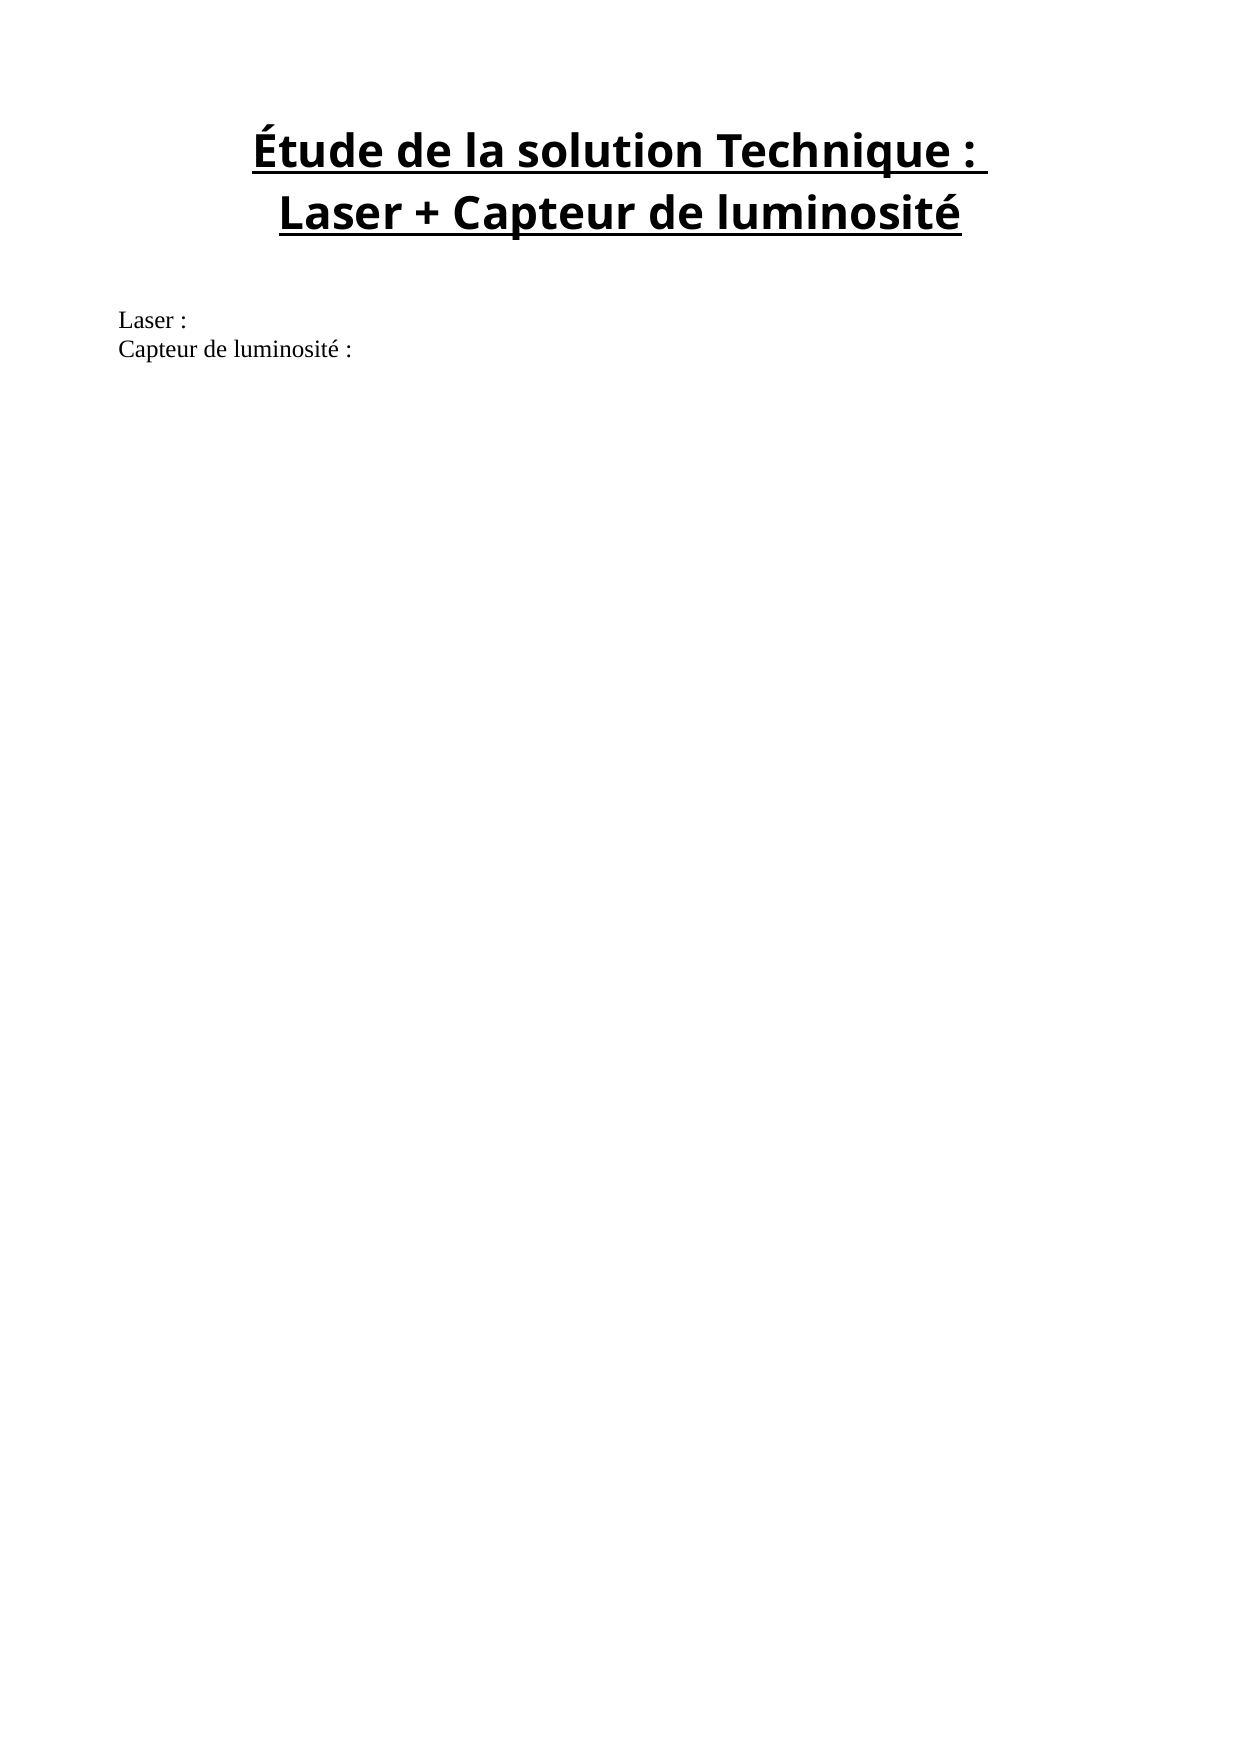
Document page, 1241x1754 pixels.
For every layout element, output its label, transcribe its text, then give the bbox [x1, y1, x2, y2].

text Laser + Capteur de luminosité [118, 181, 1122, 243]
text Capteur de luminosité : [118, 334, 1122, 363]
text Laser : [118, 305, 1122, 334]
text Étude de la solution Technique : [118, 118, 1122, 181]
